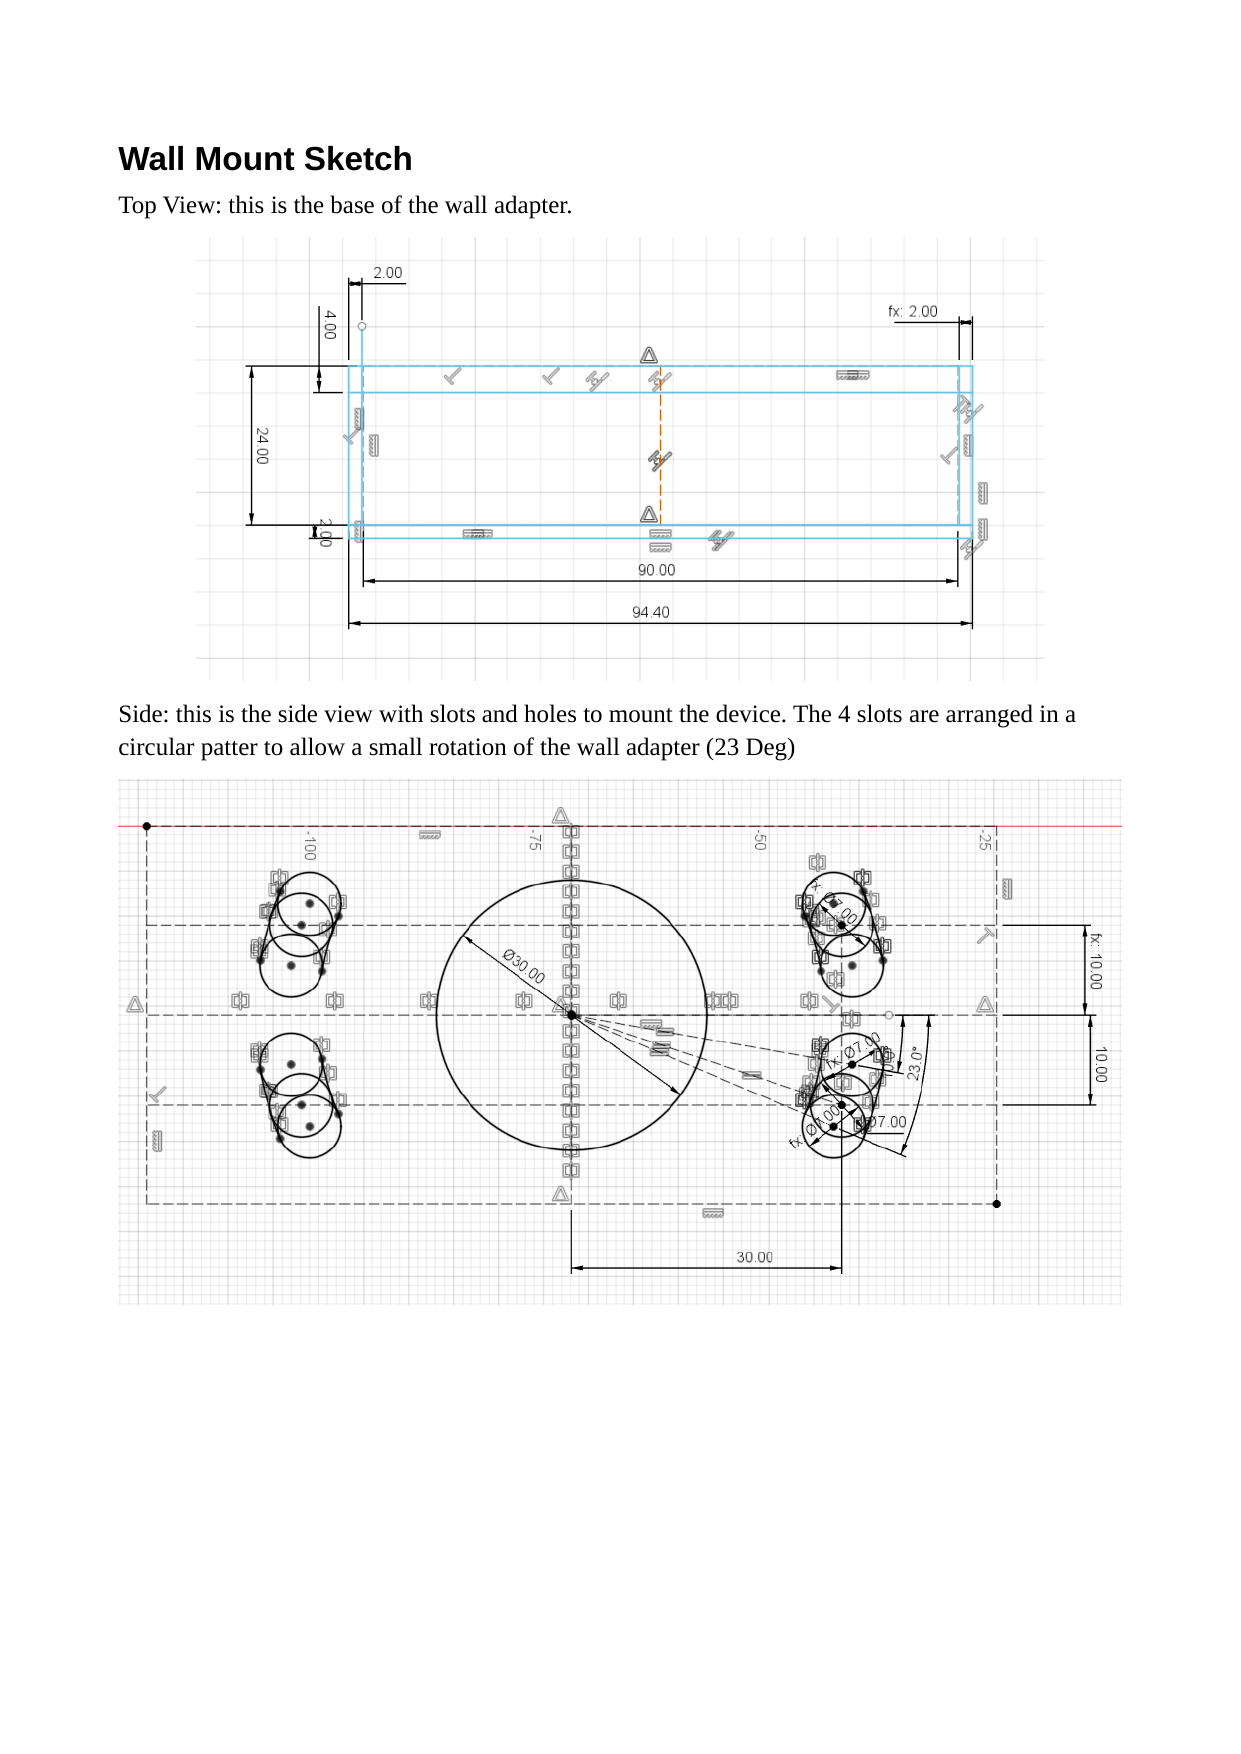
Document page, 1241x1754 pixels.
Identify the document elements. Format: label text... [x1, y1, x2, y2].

text Side: this is the side view with slots and holes to mount the device. The 4 slots are arranged in a circular patter to allow a small rotation of the wall adapter (23 Deg) [118, 699, 1122, 761]
picture [118, 779, 1123, 1305]
picture [195, 237, 1045, 681]
subtitle Wall Mount Sketch [118, 139, 1122, 177]
text Top View: this is the base of the wall adapter. [118, 190, 1122, 219]
